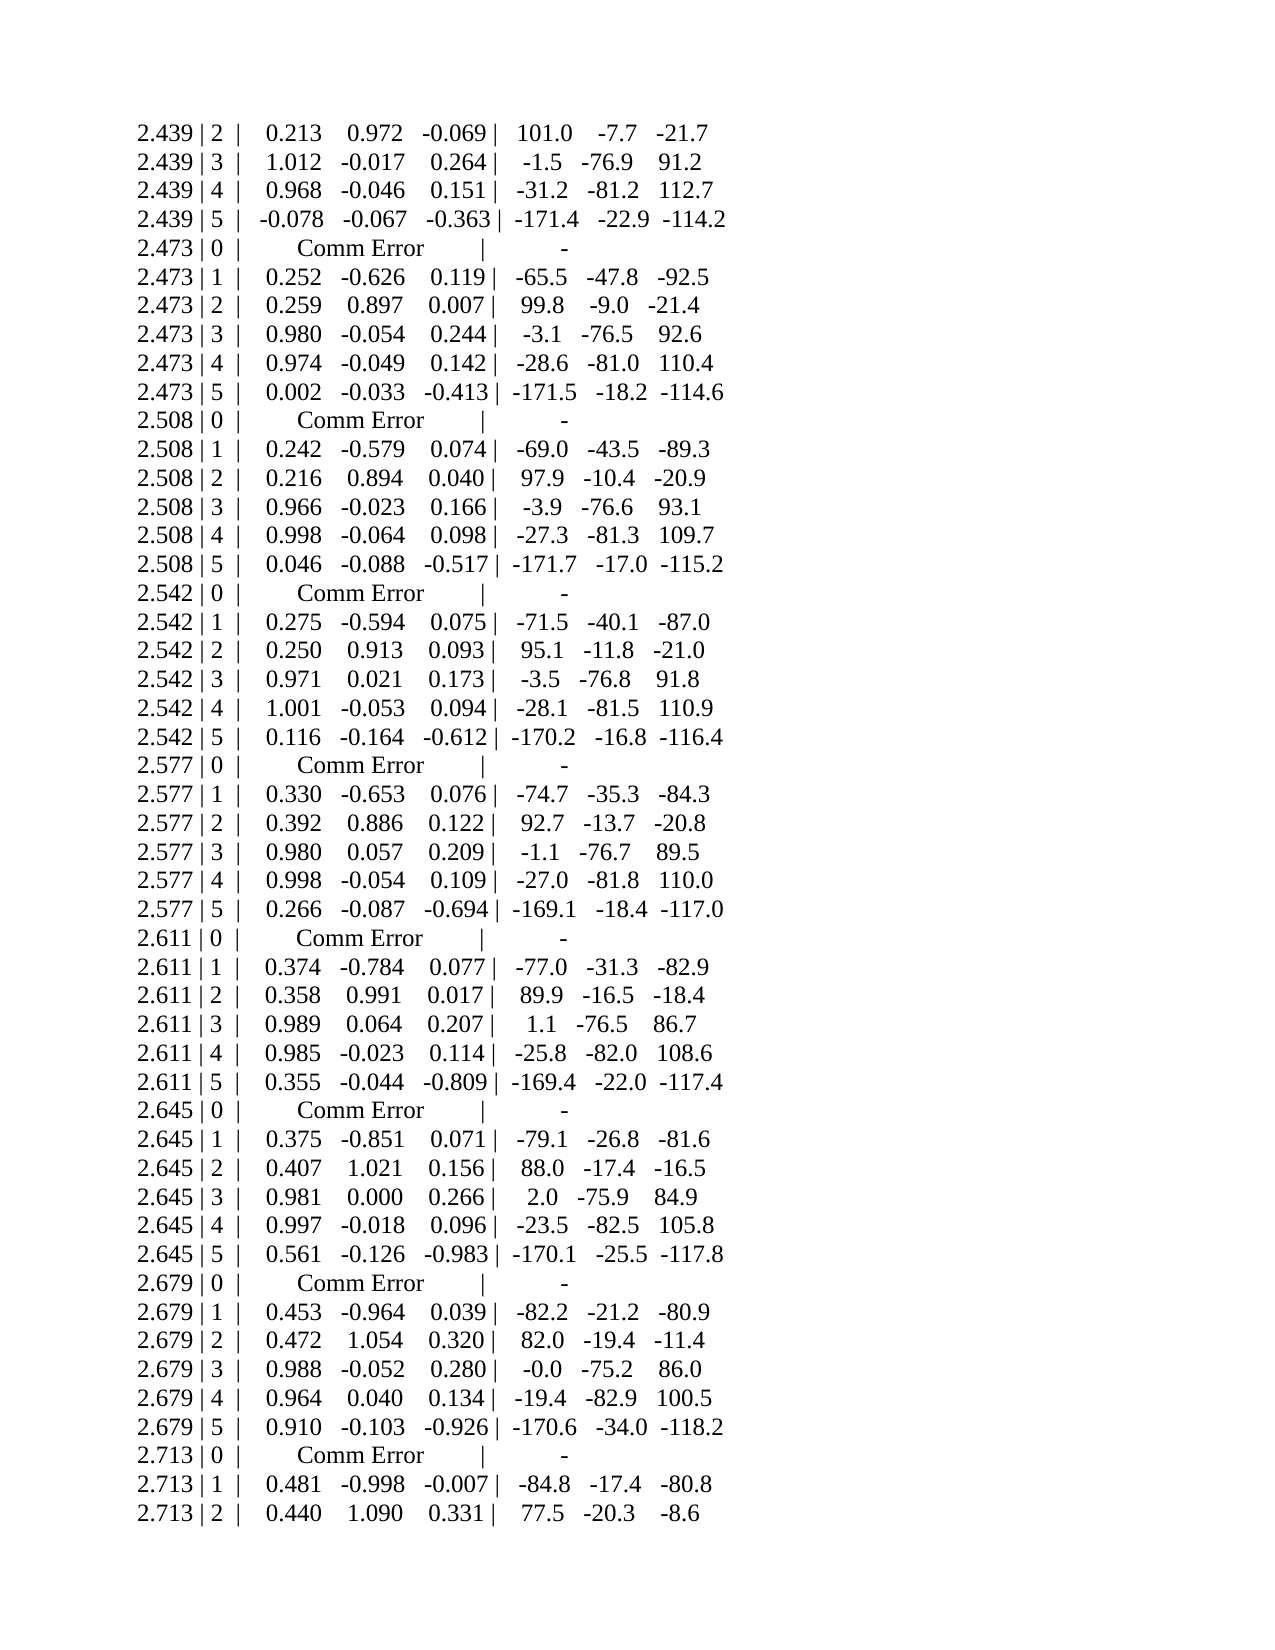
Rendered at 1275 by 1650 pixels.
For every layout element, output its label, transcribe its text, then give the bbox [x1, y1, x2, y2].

text 2.508 | 4 | 0.998 -0.064 0.098 | -27.3 -81.3 109.7 [118, 521, 1157, 549]
text 2.713 | 2 | 0.440 1.090 0.331 | 77.5 -20.3 -8.6 [118, 1498, 1157, 1527]
text 2.611 | 4 | 0.985 -0.023 0.114 | -25.8 -82.0 108.6 [118, 1038, 1157, 1067]
text 2.473 | 3 | 0.980 -0.054 0.244 | -3.1 -76.5 92.6 [118, 319, 1157, 348]
text 2.508 | 1 | 0.242 -0.579 0.074 | -69.0 -43.5 -89.3 [118, 434, 1157, 463]
text 2.542 | 4 | 1.001 -0.053 0.094 | -28.1 -81.5 110.9 [118, 693, 1157, 722]
text 2.577 | 2 | 0.392 0.886 0.122 | 92.7 -13.7 -20.8 [118, 808, 1157, 837]
text 2.439 | 4 | 0.968 -0.046 0.151 | -31.2 -81.2 112.7 [118, 176, 1157, 204]
text 2.713 | 1 | 0.481 -0.998 -0.007 | -84.8 -17.4 -80.8 [118, 1469, 1157, 1498]
text 2.679 | 0 | Comm Error | - [118, 1268, 1157, 1297]
text 2.645 | 0 | Comm Error | - [118, 1096, 1157, 1124]
text 2.508 | 0 | Comm Error | - [118, 406, 1157, 434]
text 2.645 | 5 | 0.561 -0.126 -0.983 | -170.1 -25.5 -117.8 [118, 1239, 1157, 1268]
text 2.679 | 3 | 0.988 -0.052 0.280 | -0.0 -75.2 86.0 [118, 1354, 1157, 1383]
text 2.645 | 3 | 0.981 0.000 0.266 | 2.0 -75.9 84.9 [118, 1182, 1157, 1211]
text 2.645 | 4 | 0.997 -0.018 0.096 | -23.5 -82.5 105.8 [118, 1211, 1157, 1239]
text 2.473 | 4 | 0.974 -0.049 0.142 | -28.6 -81.0 110.4 [118, 348, 1157, 377]
text 2.611 | 0 | Comm Error | - [118, 923, 1157, 952]
text 2.508 | 5 | 0.046 -0.088 -0.517 | -171.7 -17.0 -115.2 [118, 549, 1157, 578]
text 2.679 | 5 | 0.910 -0.103 -0.926 | -170.6 -34.0 -118.2 [118, 1412, 1157, 1441]
text 2.542 | 5 | 0.116 -0.164 -0.612 | -170.2 -16.8 -116.4 [118, 722, 1157, 751]
text 2.577 | 0 | Comm Error | - [118, 751, 1157, 779]
text 2.542 | 3 | 0.971 0.021 0.173 | -3.5 -76.8 91.8 [118, 664, 1157, 693]
text 2.611 | 5 | 0.355 -0.044 -0.809 | -169.4 -22.0 -117.4 [118, 1067, 1157, 1096]
text 2.679 | 1 | 0.453 -0.964 0.039 | -82.2 -21.2 -80.9 [118, 1297, 1157, 1326]
text 2.645 | 2 | 0.407 1.021 0.156 | 88.0 -17.4 -16.5 [118, 1153, 1157, 1182]
text 2.473 | 5 | 0.002 -0.033 -0.413 | -171.5 -18.2 -114.6 [118, 377, 1157, 406]
text 2.439 | 5 | -0.078 -0.067 -0.363 | -171.4 -22.9 -114.2 [118, 204, 1157, 233]
text 2.439 | 3 | 1.012 -0.017 0.264 | -1.5 -76.9 91.2 [118, 147, 1157, 176]
text 2.577 | 1 | 0.330 -0.653 0.076 | -74.7 -35.3 -84.3 [118, 779, 1157, 808]
text 2.542 | 2 | 0.250 0.913 0.093 | 95.1 -11.8 -21.0 [118, 636, 1157, 664]
text 2.611 | 3 | 0.989 0.064 0.207 | 1.1 -76.5 86.7 [118, 1009, 1157, 1038]
text 2.473 | 0 | Comm Error | - [118, 233, 1157, 262]
text 2.611 | 2 | 0.358 0.991 0.017 | 89.9 -16.5 -18.4 [118, 981, 1157, 1009]
text 2.508 | 3 | 0.966 -0.023 0.166 | -3.9 -76.6 93.1 [118, 492, 1157, 521]
text 2.713 | 0 | Comm Error | - [118, 1441, 1157, 1469]
text 2.473 | 2 | 0.259 0.897 0.007 | 99.8 -9.0 -21.4 [118, 291, 1157, 319]
text 2.577 | 4 | 0.998 -0.054 0.109 | -27.0 -81.8 110.0 [118, 866, 1157, 894]
text 2.542 | 0 | Comm Error | - [118, 578, 1157, 607]
text 2.611 | 1 | 0.374 -0.784 0.077 | -77.0 -31.3 -82.9 [118, 952, 1157, 981]
text 2.577 | 5 | 0.266 -0.087 -0.694 | -169.1 -18.4 -117.0 [118, 894, 1157, 923]
text 2.508 | 2 | 0.216 0.894 0.040 | 97.9 -10.4 -20.9 [118, 463, 1157, 492]
text 2.645 | 1 | 0.375 -0.851 0.071 | -79.1 -26.8 -81.6 [118, 1124, 1157, 1153]
text 2.679 | 2 | 0.472 1.054 0.320 | 82.0 -19.4 -11.4 [118, 1326, 1157, 1354]
text 2.473 | 1 | 0.252 -0.626 0.119 | -65.5 -47.8 -92.5 [118, 262, 1157, 291]
text 2.679 | 4 | 0.964 0.040 0.134 | -19.4 -82.9 100.5 [118, 1383, 1157, 1412]
text 2.439 | 2 | 0.213 0.972 -0.069 | 101.0 -7.7 -21.7 [118, 118, 1157, 147]
text 2.542 | 1 | 0.275 -0.594 0.075 | -71.5 -40.1 -87.0 [118, 607, 1157, 636]
text 2.577 | 3 | 0.980 0.057 0.209 | -1.1 -76.7 89.5 [118, 837, 1157, 866]
